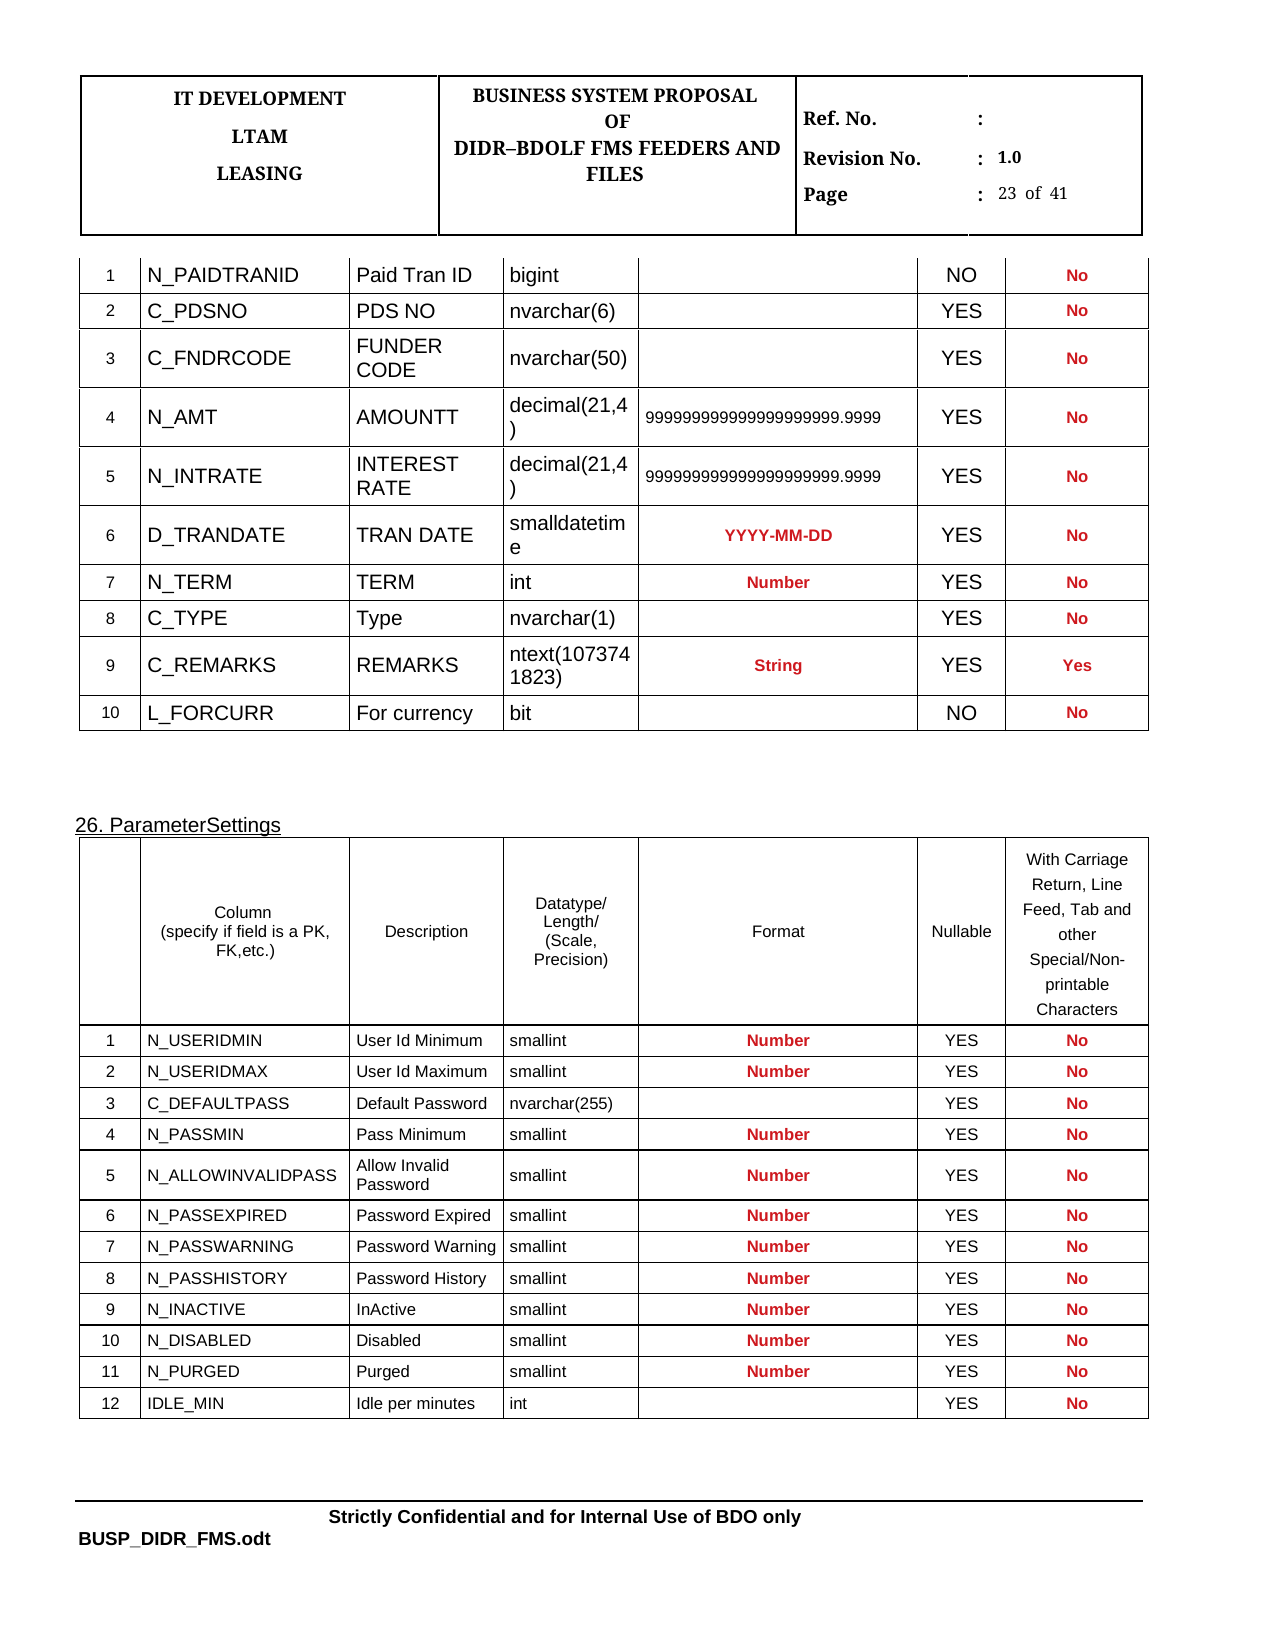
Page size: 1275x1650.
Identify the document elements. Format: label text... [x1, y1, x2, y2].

table_cell C_TYPE [141, 601, 349, 636]
table_cell IDLE_MIN [141, 1388, 349, 1418]
table_cell YES [918, 1088, 1005, 1118]
table_cell YES [918, 1294, 1005, 1324]
table_header Datatype/Length/ (Scale, Precision) [504, 838, 638, 1024]
table_cell YES [918, 1388, 1005, 1418]
table_cell nvarchar(255) [504, 1088, 638, 1118]
table_cell 10 [80, 696, 140, 730]
table_cell 1 [80, 1026, 140, 1056]
table_cell NO [918, 258, 1005, 293]
table_cell Yes [1006, 637, 1148, 695]
table_cell YES [918, 1119, 1005, 1149]
table_cell smallint [504, 1232, 638, 1262]
table_cell N_PURGED [141, 1357, 349, 1387]
text 26. ParameterSettings [75, 814, 1143, 837]
table_cell No [1006, 1201, 1148, 1231]
table_cell For currency [350, 696, 503, 730]
table_cell YES [918, 1026, 1005, 1056]
table_cell No [1006, 389, 1148, 446]
table_cell No [1006, 1026, 1148, 1056]
table_cell Default Password [350, 1088, 503, 1118]
table_cell 7 [80, 565, 140, 600]
table_cell N_AMT [141, 389, 349, 446]
table_cell Password History [350, 1263, 503, 1293]
table_cell YYYY-MM-DD [639, 506, 917, 564]
table_cell No [1006, 601, 1148, 636]
table_cell N_USERIDMAX [141, 1057, 349, 1087]
table_cell No [1006, 1119, 1148, 1149]
table_cell smallint [504, 1326, 638, 1356]
table_cell 7 [80, 1232, 140, 1262]
table_cell Number [639, 1232, 917, 1262]
table_cell Paid Tran ID [350, 258, 503, 293]
table_cell YES [918, 601, 1005, 636]
table_cell No [1006, 1294, 1148, 1324]
table_cell N_PASSHISTORY [141, 1263, 349, 1293]
table_cell 999999999999999999999.9999 [639, 389, 917, 446]
table_cell int [504, 565, 638, 600]
table_cell Number [639, 1201, 917, 1231]
table_cell Idle per minutes [350, 1388, 503, 1418]
table_cell 10 [80, 1326, 140, 1356]
table_cell InActive [350, 1294, 503, 1324]
table_cell nvarchar(50) [504, 330, 638, 387]
table_cell YES [918, 1263, 1005, 1293]
table_cell N_PAIDTRANID [141, 258, 349, 293]
table_cell No [1006, 1088, 1148, 1118]
table_cell Number [639, 1119, 917, 1149]
table_cell smallint [504, 1201, 638, 1231]
table_cell PDS NO [350, 294, 503, 328]
table_cell No [1006, 448, 1148, 505]
table_cell smallint [504, 1294, 638, 1324]
table_cell [639, 1388, 917, 1418]
table_cell [639, 696, 917, 730]
table_cell INTEREST RATE [350, 448, 503, 505]
table_cell 2 [80, 294, 140, 328]
table_cell N_USERIDMIN [141, 1026, 349, 1056]
table_cell N_PASSWARNING [141, 1232, 349, 1262]
table_cell bit [504, 696, 638, 730]
table_cell YES [918, 637, 1005, 695]
table_cell N_PASSMIN [141, 1119, 349, 1149]
table_cell YES [918, 389, 1005, 446]
table_cell TERM [350, 565, 503, 600]
table_cell N_TERM [141, 565, 349, 600]
table_cell YES [918, 1357, 1005, 1387]
table_header Format [639, 838, 917, 1024]
table_cell No [1006, 1232, 1148, 1262]
table_cell Type [350, 601, 503, 636]
table_cell 8 [80, 1263, 140, 1293]
table_cell L_FORCURR [141, 696, 349, 730]
table_cell FUNDER CODE [350, 330, 503, 387]
table_header [80, 838, 140, 1024]
table_cell No [1006, 330, 1148, 387]
table_cell smallint [504, 1151, 638, 1199]
table_cell Number [639, 1263, 917, 1293]
table_cell 9 [80, 1294, 140, 1324]
table_cell YES [918, 1232, 1005, 1262]
table_cell Number [639, 1357, 917, 1387]
table_cell 4 [80, 389, 140, 446]
table_cell C_PDSNO [141, 294, 349, 328]
table_cell NO [918, 696, 1005, 730]
table_cell Number [639, 1057, 917, 1087]
table_cell smallint [504, 1119, 638, 1149]
table_cell N_INACTIVE [141, 1294, 349, 1324]
table_cell 6 [80, 1201, 140, 1231]
table_header Nullable [918, 838, 1005, 1024]
table_cell D_TRANDATE [141, 506, 349, 564]
table_cell No [1006, 696, 1148, 730]
table_cell REMARKS [350, 637, 503, 695]
table_cell YES [918, 294, 1005, 328]
table_cell [639, 601, 917, 636]
table_cell YES [918, 1326, 1005, 1356]
table_cell [639, 1088, 917, 1118]
table_cell N_INTRATE [141, 448, 349, 505]
table_cell nvarchar(6) [504, 294, 638, 328]
table_cell User Id Minimum [350, 1026, 503, 1056]
table_cell bigint [504, 258, 638, 293]
table_cell 9 [80, 637, 140, 695]
table_cell No [1006, 1326, 1148, 1356]
table_cell Disabled [350, 1326, 503, 1356]
table_cell Purged [350, 1357, 503, 1387]
table_cell 3 [80, 1088, 140, 1118]
table_cell String [639, 637, 917, 695]
table_cell 4 [80, 1119, 140, 1149]
table_cell smallint [504, 1026, 638, 1056]
table_header With Carriage Return, Line Feed, Tab and other Special/Non-printable Characters [1006, 838, 1148, 1024]
table_cell No [1006, 1151, 1148, 1199]
table_cell TRAN DATE [350, 506, 503, 564]
table_cell 5 [80, 448, 140, 505]
table_cell [639, 294, 917, 328]
table_cell YES [918, 330, 1005, 387]
table_cell 2 [80, 1057, 140, 1087]
table_header Column (specify if field is a PK, FK,etc.) [141, 838, 349, 1024]
table_cell No [1006, 1388, 1148, 1418]
table_cell Password Warning [350, 1232, 503, 1262]
table_cell YES [918, 1201, 1005, 1231]
table_cell 6 [80, 506, 140, 564]
table_cell Number [639, 1326, 917, 1356]
table_cell Number [639, 1026, 917, 1056]
table_cell 11 [80, 1357, 140, 1387]
table_cell No [1006, 565, 1148, 600]
table_cell smallint [504, 1357, 638, 1387]
table_cell YES [918, 1057, 1005, 1087]
table_cell Allow Invalid Password [350, 1151, 503, 1199]
table_cell No [1006, 1357, 1148, 1387]
table_cell [639, 258, 917, 293]
table_cell Number [639, 1294, 917, 1324]
table_cell N_PASSEXPIRED [141, 1201, 349, 1231]
table_header Description [350, 838, 503, 1024]
table_cell No [1006, 1263, 1148, 1293]
table_cell Pass Minimum [350, 1119, 503, 1149]
table_cell C_DEFAULTPASS [141, 1088, 349, 1118]
table_cell YES [918, 1151, 1005, 1199]
table_cell C_REMARKS [141, 637, 349, 695]
table_cell smallint [504, 1263, 638, 1293]
table_cell [639, 330, 917, 387]
table_cell 8 [80, 601, 140, 636]
table_cell decimal(21,4) [504, 389, 638, 446]
table_cell User Id Maximum [350, 1057, 503, 1087]
table_cell N_DISABLED [141, 1326, 349, 1356]
table_cell 3 [80, 330, 140, 387]
table_cell Number [639, 1151, 917, 1199]
table_cell ntext(1073741823) [504, 637, 638, 695]
table_cell decimal(21,4) [504, 448, 638, 505]
table_cell AMOUNTT [350, 389, 503, 446]
table_cell 12 [80, 1388, 140, 1418]
table_cell YES [918, 506, 1005, 564]
table_cell YES [918, 448, 1005, 505]
table_cell nvarchar(1) [504, 601, 638, 636]
table_cell YES [918, 565, 1005, 600]
table_cell smallint [504, 1057, 638, 1087]
table_cell 999999999999999999999.9999 [639, 448, 917, 505]
table_cell smalldatetime [504, 506, 638, 564]
table_cell C_FNDRCODE [141, 330, 349, 387]
table_cell int [504, 1388, 638, 1418]
table_cell 5 [80, 1151, 140, 1199]
table_cell Password Expired [350, 1201, 503, 1231]
table_cell Number [639, 565, 917, 600]
table_cell No [1006, 506, 1148, 564]
table_cell No [1006, 294, 1148, 328]
table_cell N_ALLOWINVALIDPASS [141, 1151, 349, 1199]
table_cell No [1006, 1057, 1148, 1087]
table_cell No [1006, 258, 1148, 293]
table_cell 1 [80, 258, 140, 293]
